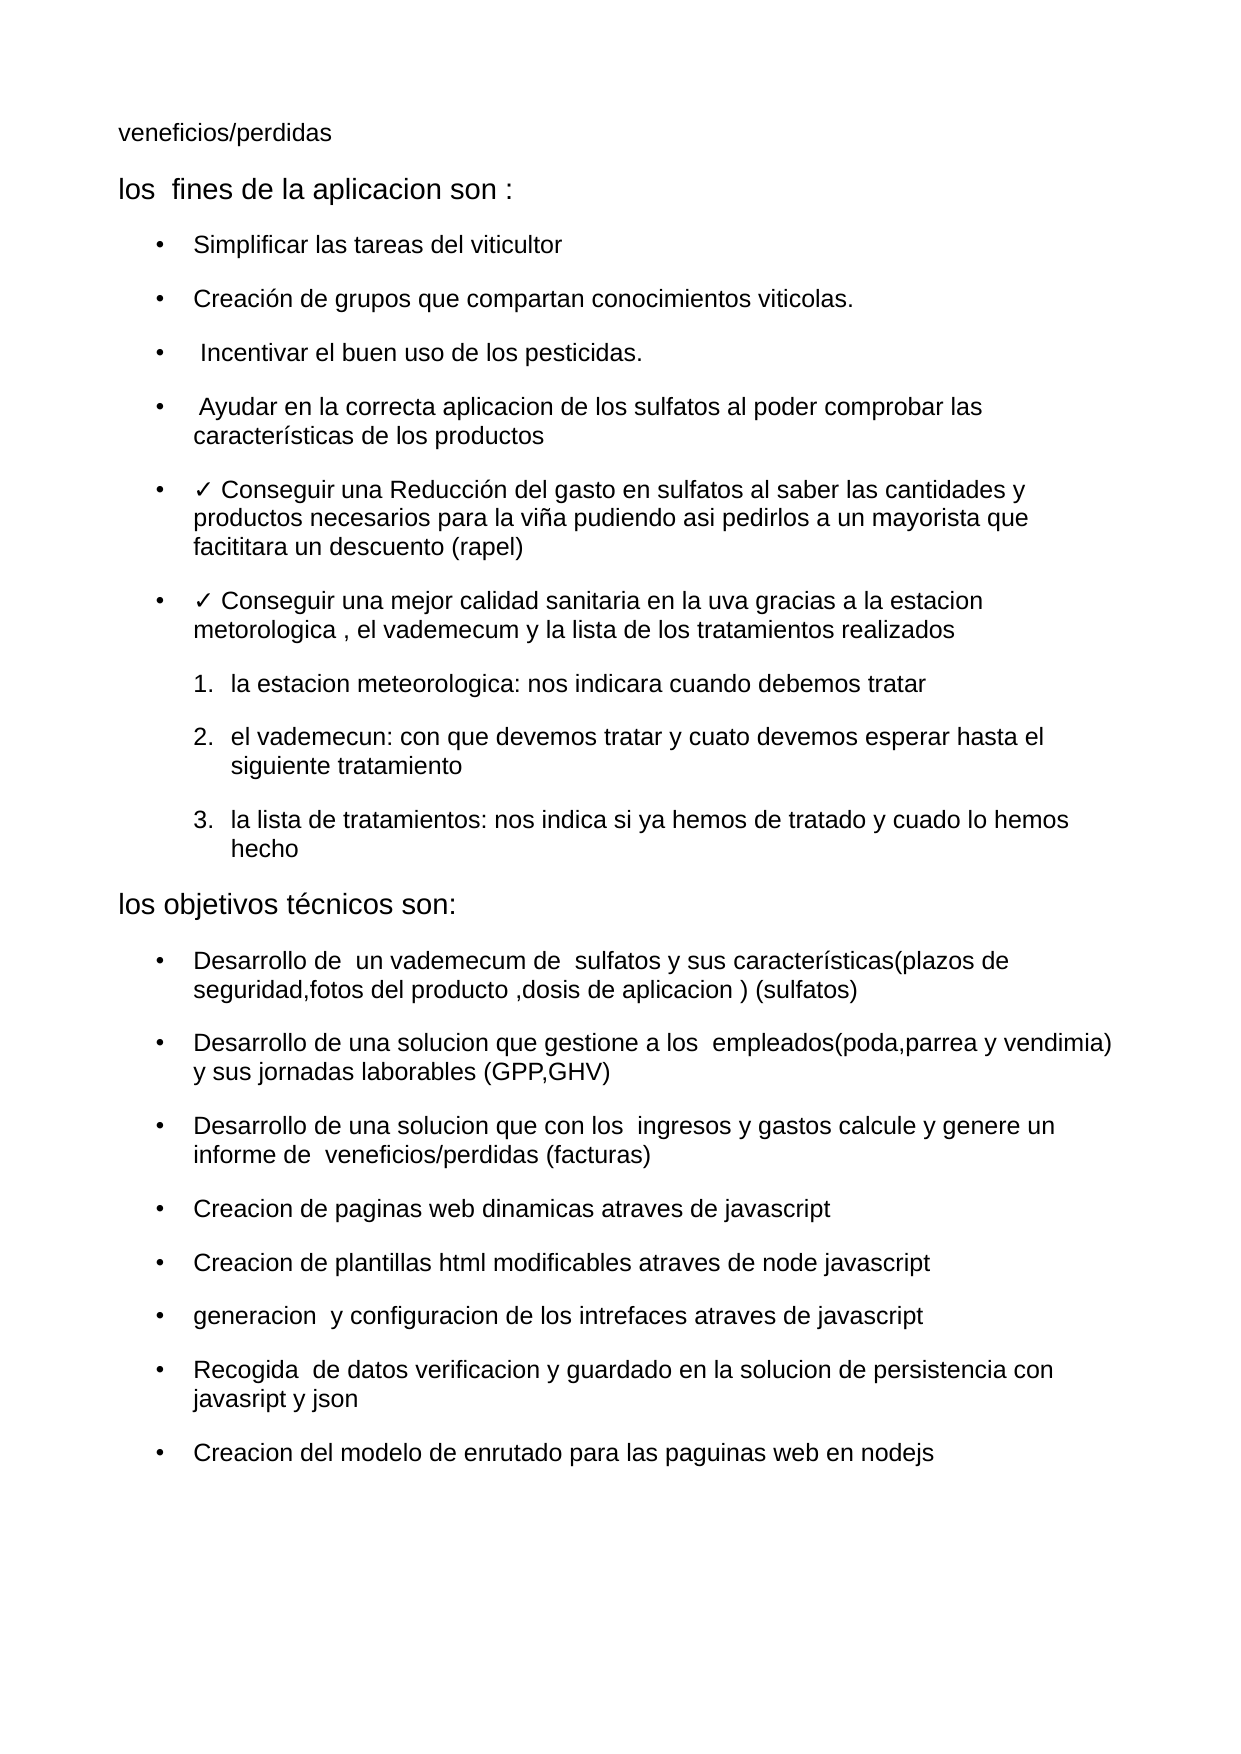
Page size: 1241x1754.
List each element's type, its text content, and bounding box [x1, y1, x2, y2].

text veneficios/perdidas [118, 118, 1122, 147]
list Recogida de datos verificacion y guardado en la solucion de persistencia con javasript y json [156, 1355, 1122, 1413]
list generacion y configuracion de los intrefaces atraves de javascript [156, 1301, 1122, 1330]
list Creacion de paginas web dinamicas atraves de javascript [156, 1194, 1122, 1222]
list la lista de tratamientos: nos indica si ya hemos de tratado y cuado lo hemos hecho [193, 805, 1122, 862]
list Creacion de plantillas html modificables atraves de node javascript [156, 1247, 1122, 1276]
list Desarrollo de un vademecum de sulfatos y sus características(plazos de seguridad,fotos del producto ,dosis de aplicacion ) (sulfatos) [156, 946, 1122, 1003]
list Incentivar el buen uso de los pesticidas. [156, 338, 1122, 367]
list Ayudar en la correcta aplicacion de los sulfatos al poder comprobar las características de los productos [156, 392, 1122, 449]
list ✓ Conseguir una Reducción del gasto en sulfatos al saber las cantidades y productos necesarios para la viña pudiendo asi pedirlos a un mayorista que facititara un descuento (rapel) [156, 474, 1122, 561]
list Desarrollo de una solucion que con los ingresos y gastos calcule y genere un informe de veneficios/perdidas (facturas) [156, 1111, 1122, 1169]
text los objetivos técnicos son: [118, 887, 1122, 921]
text los fines de la aplicacion son : [118, 172, 1122, 205]
list Creacion del modelo de enrutado para las paguinas web en nodejs [156, 1438, 1122, 1467]
list el vademecun: con que devemos tratar y cuato devemos esperar hasta el siguiente tratamiento [193, 722, 1122, 780]
list Simplificar las tareas del viticultor [156, 230, 1122, 259]
list Desarrollo de una solucion que gestione a los empleados(poda,parrea y vendimia) y sus jornadas laborables (GPP,GHV) [156, 1028, 1122, 1086]
list ✓ Conseguir una mejor calidad sanitaria en la uva gracias a la estacion metorologica , el vademecum y la lista de los tratamientos realizados [156, 586, 1122, 643]
list la estacion meteorologica: nos indicara cuando debemos tratar [193, 668, 1122, 697]
list Creación de grupos que compartan conocimientos viticolas. [156, 284, 1122, 313]
